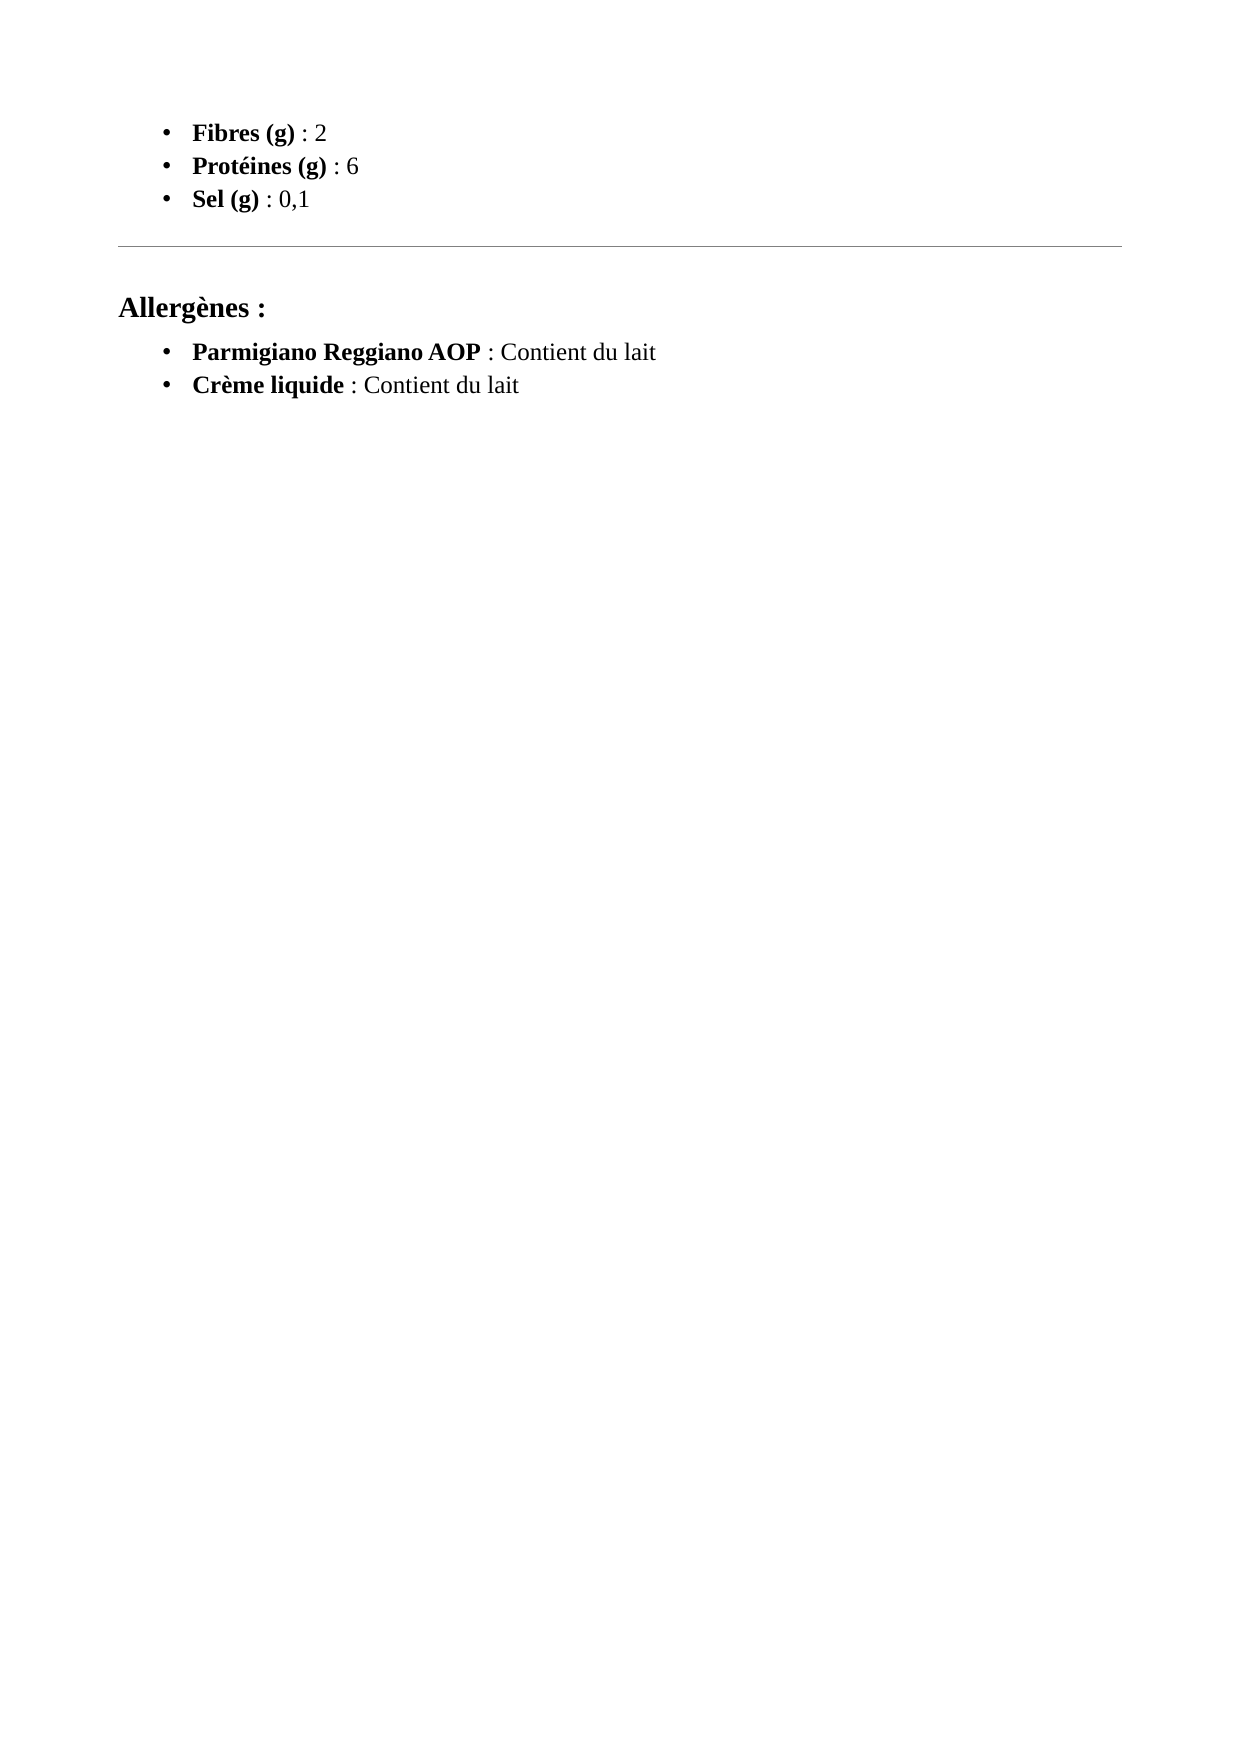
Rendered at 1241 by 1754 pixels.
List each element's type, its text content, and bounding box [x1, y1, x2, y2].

list Crème liquide : Contient du lait [162, 370, 1122, 398]
list Fibres (g) : 2 [162, 118, 1122, 147]
list Sel (g) : 0,1 [162, 184, 1122, 213]
list Protéines (g) : 6 [162, 151, 1122, 180]
subtitle Allergènes : [118, 291, 1122, 324]
list Parmigiano Reggiano AOP : Contient du lait [162, 337, 1122, 365]
